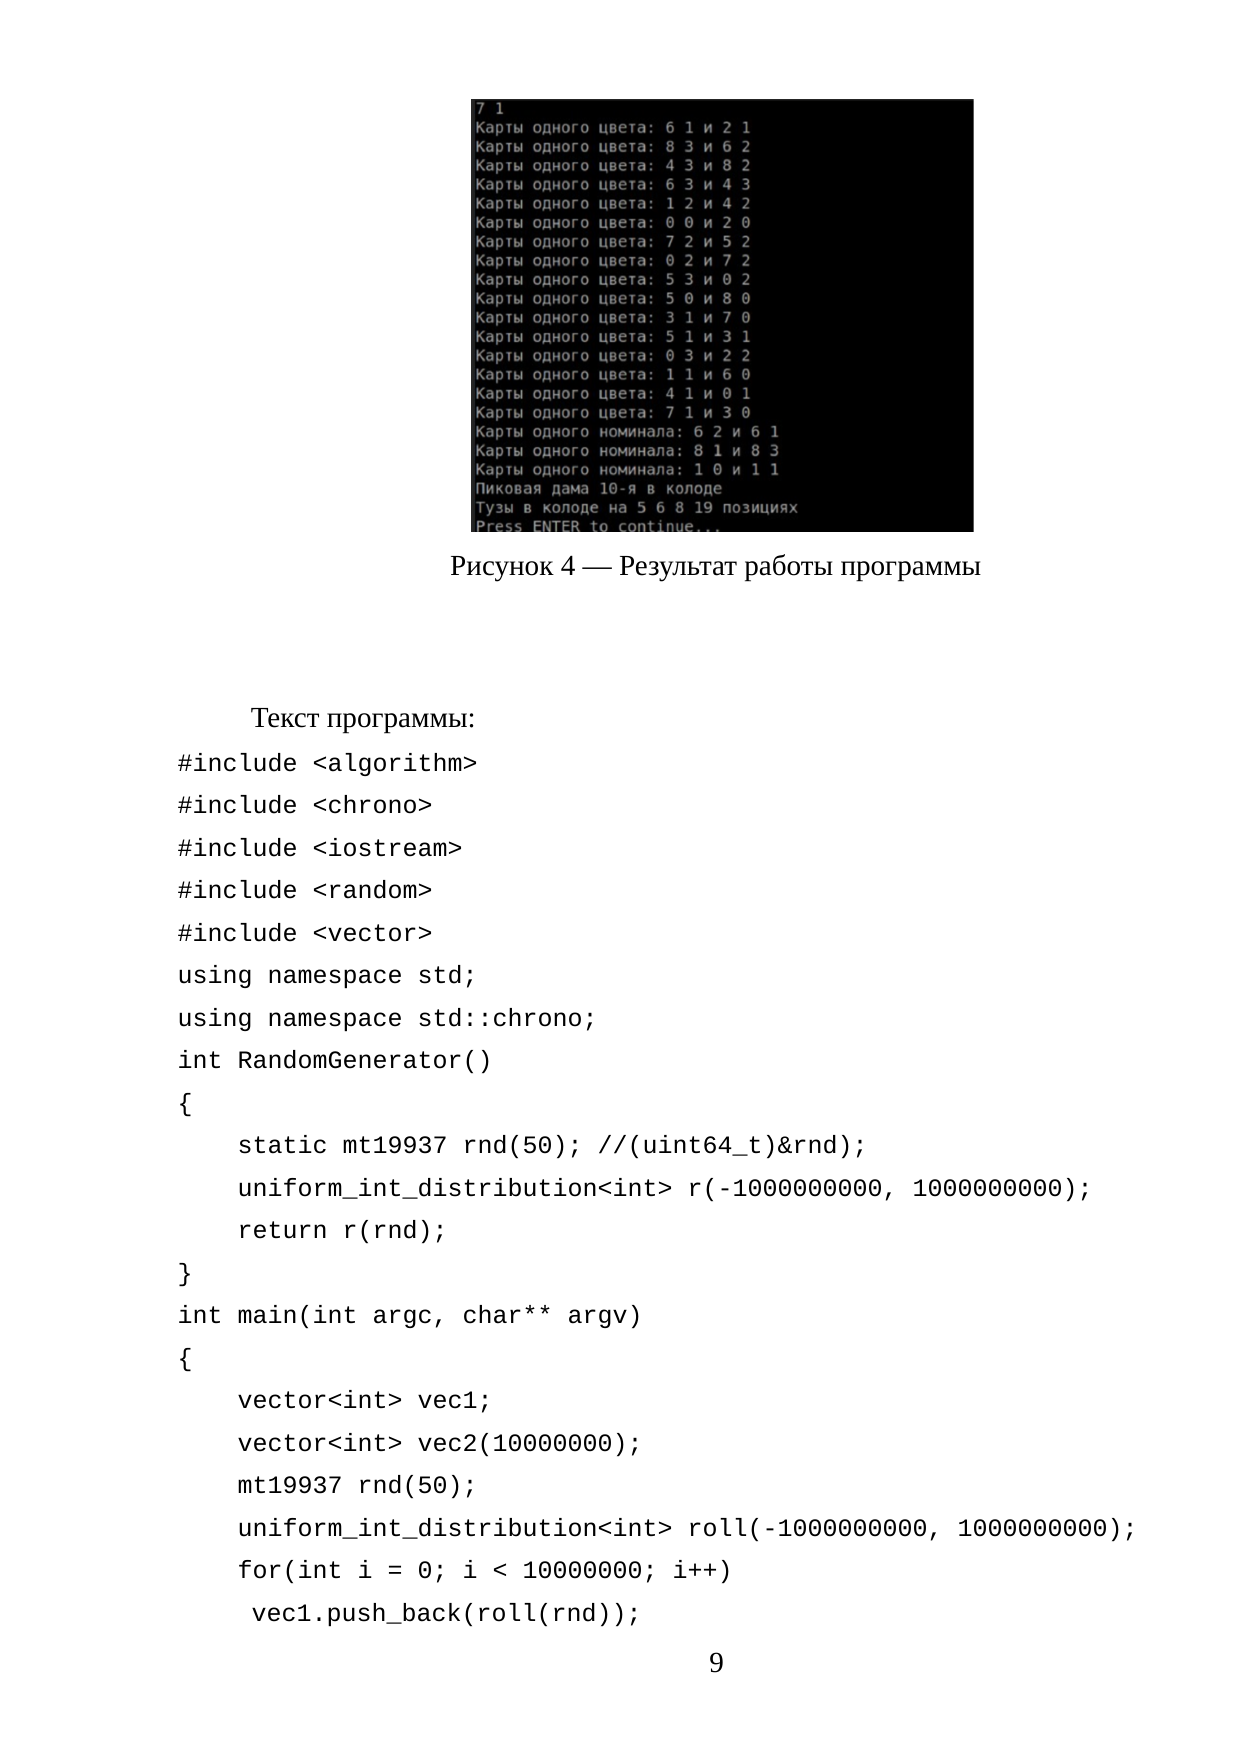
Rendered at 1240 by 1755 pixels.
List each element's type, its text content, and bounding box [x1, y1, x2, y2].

text } [177, 1260, 1182, 1288]
picture [471, 99, 974, 532]
text { [177, 1345, 1182, 1373]
text uniform_int_distribution<int> r(-1000000000, 1000000000); [177, 1175, 1182, 1203]
text using namespace std; [177, 963, 1182, 991]
text int main(int argc, char** argv) [177, 1303, 1182, 1331]
text #include <vector> [177, 920, 1182, 948]
text using namespace std::chrono; [177, 1005, 1182, 1033]
text int RandomGenerator() [177, 1048, 1182, 1076]
text Рисунок 4 — Результат работы программы [176, 75, 1182, 582]
text vec1.push_back(roll(rnd)); [177, 1600, 1182, 1628]
text for(int i = 0; i < 10000000; i++) [177, 1558, 1182, 1586]
text static mt19937 rnd(50); //(uint64_t)&rnd); [177, 1133, 1182, 1161]
text vector<int> vec2(10000000); [177, 1430, 1182, 1458]
text #include <chrono> [177, 793, 1182, 821]
text { [177, 1090, 1182, 1118]
text Текст программы: [251, 700, 984, 733]
text uniform_int_distribution<int> roll(-1000000000, 1000000000); [177, 1515, 1182, 1543]
text mt19937 rnd(50); [177, 1473, 1182, 1501]
text vector<int> vec1; [177, 1388, 1182, 1416]
text #include <algorithm> [177, 750, 1182, 778]
text #include <random> [177, 878, 1182, 906]
text #include <iostream> [177, 835, 1182, 863]
text return r(rnd); [177, 1218, 1182, 1246]
